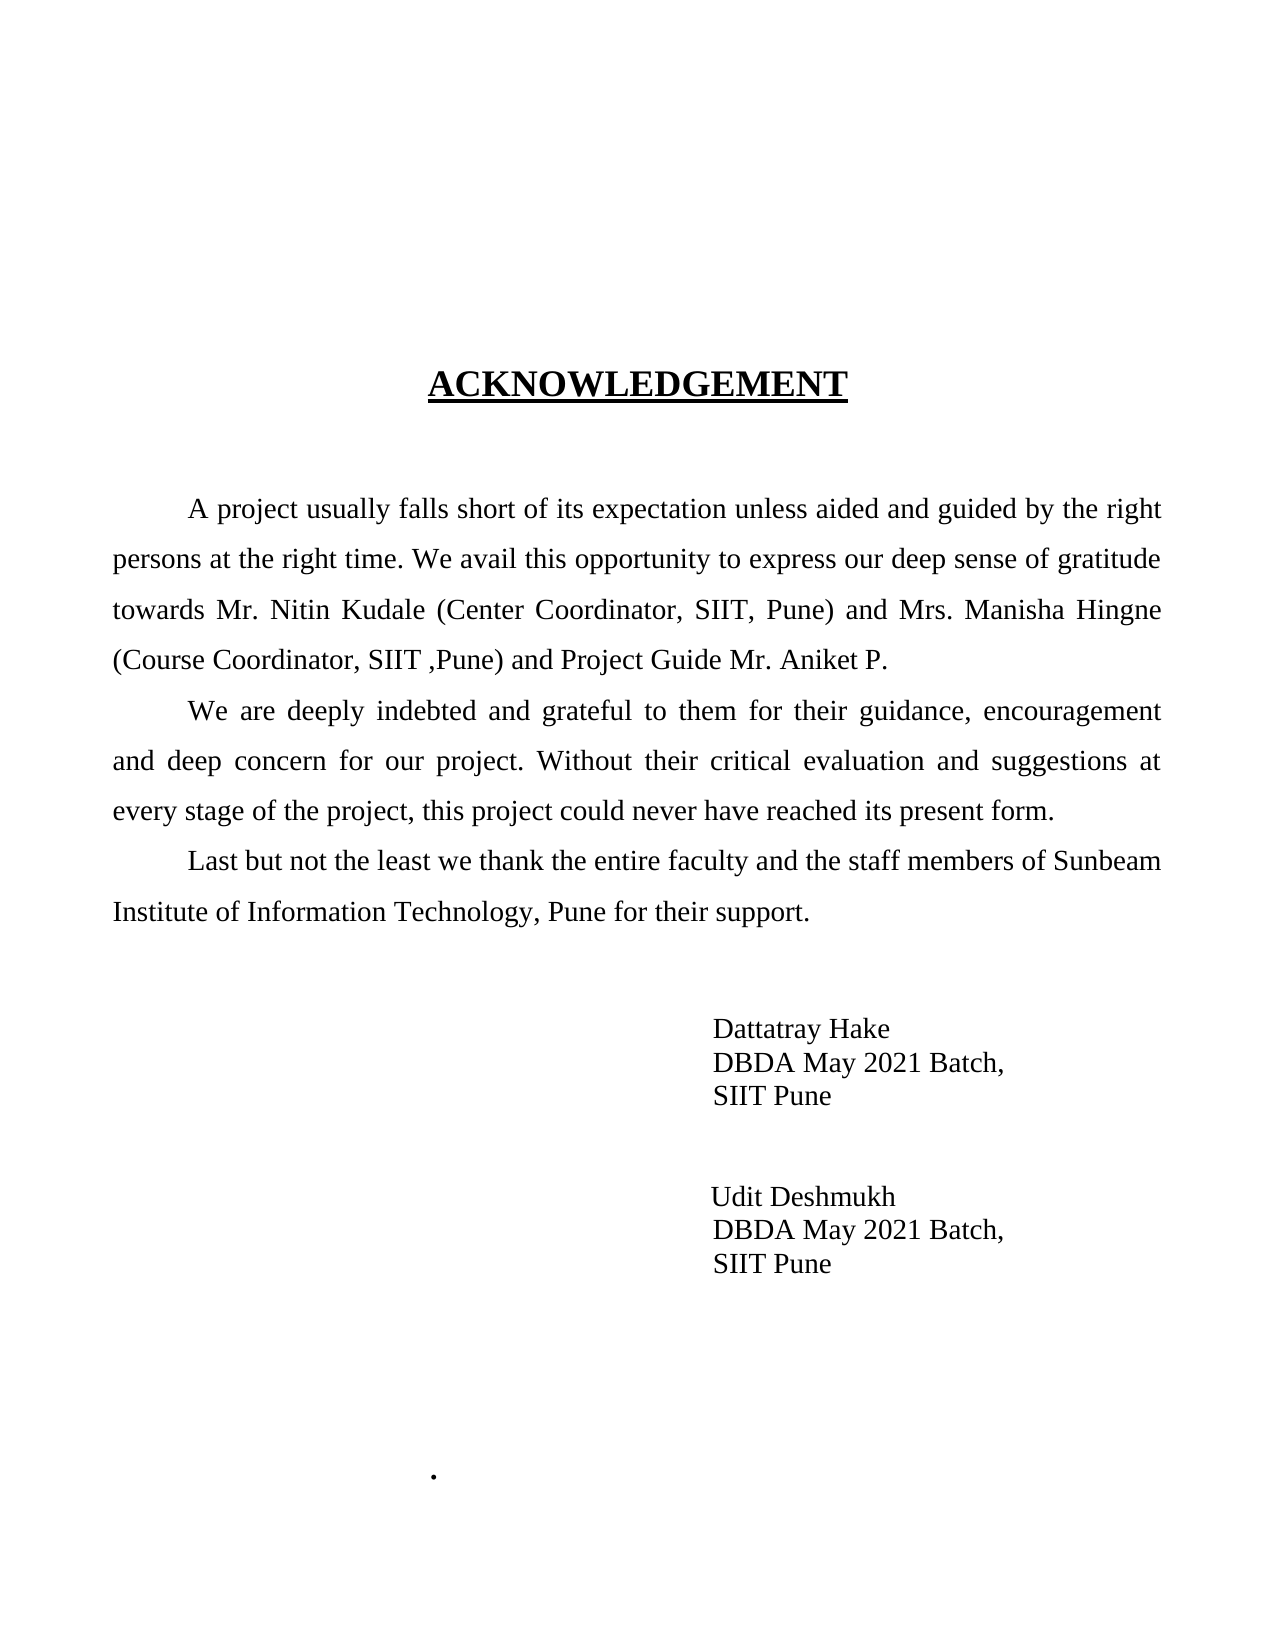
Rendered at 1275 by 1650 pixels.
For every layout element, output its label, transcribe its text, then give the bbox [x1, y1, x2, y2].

text DBDA May 2021 Batch, SIIT Pune [713, 1212, 1006, 1279]
text We are deeply indebted and grateful to them for their guidance, encouragement and deep concern for our project. Without their critical evaluation and suggestions at every stage of the project, this project could never have reached its present form. [112, 693, 1162, 827]
text A project usually falls short of its expectation unless aided and guided by the right persons at the right time. We avail this opportunity to express our deep sense of gratitude towards Mr. Nitin Kudale (Center Coordinator, SIIT, Pune) and Mrs. Manisha Hingne (Course Coordinator, SIIT ,Pune) and Project Guide Mr. Aniket P. [112, 491, 1163, 676]
text . [428, 1440, 1175, 1488]
text DBDA May 2021 Batch, SIIT Pune [713, 1045, 1056, 1112]
text Dattatray Hake [713, 1011, 1175, 1045]
text Udit Deshmukh [710, 1179, 1175, 1212]
subtitle ACKNOWLEDGEMENT [113, 362, 1162, 405]
text Last but not the least we thank the entire faculty and the staff members of Sunbeam Institute of Information Technology, Pune for their support. [112, 843, 1162, 928]
